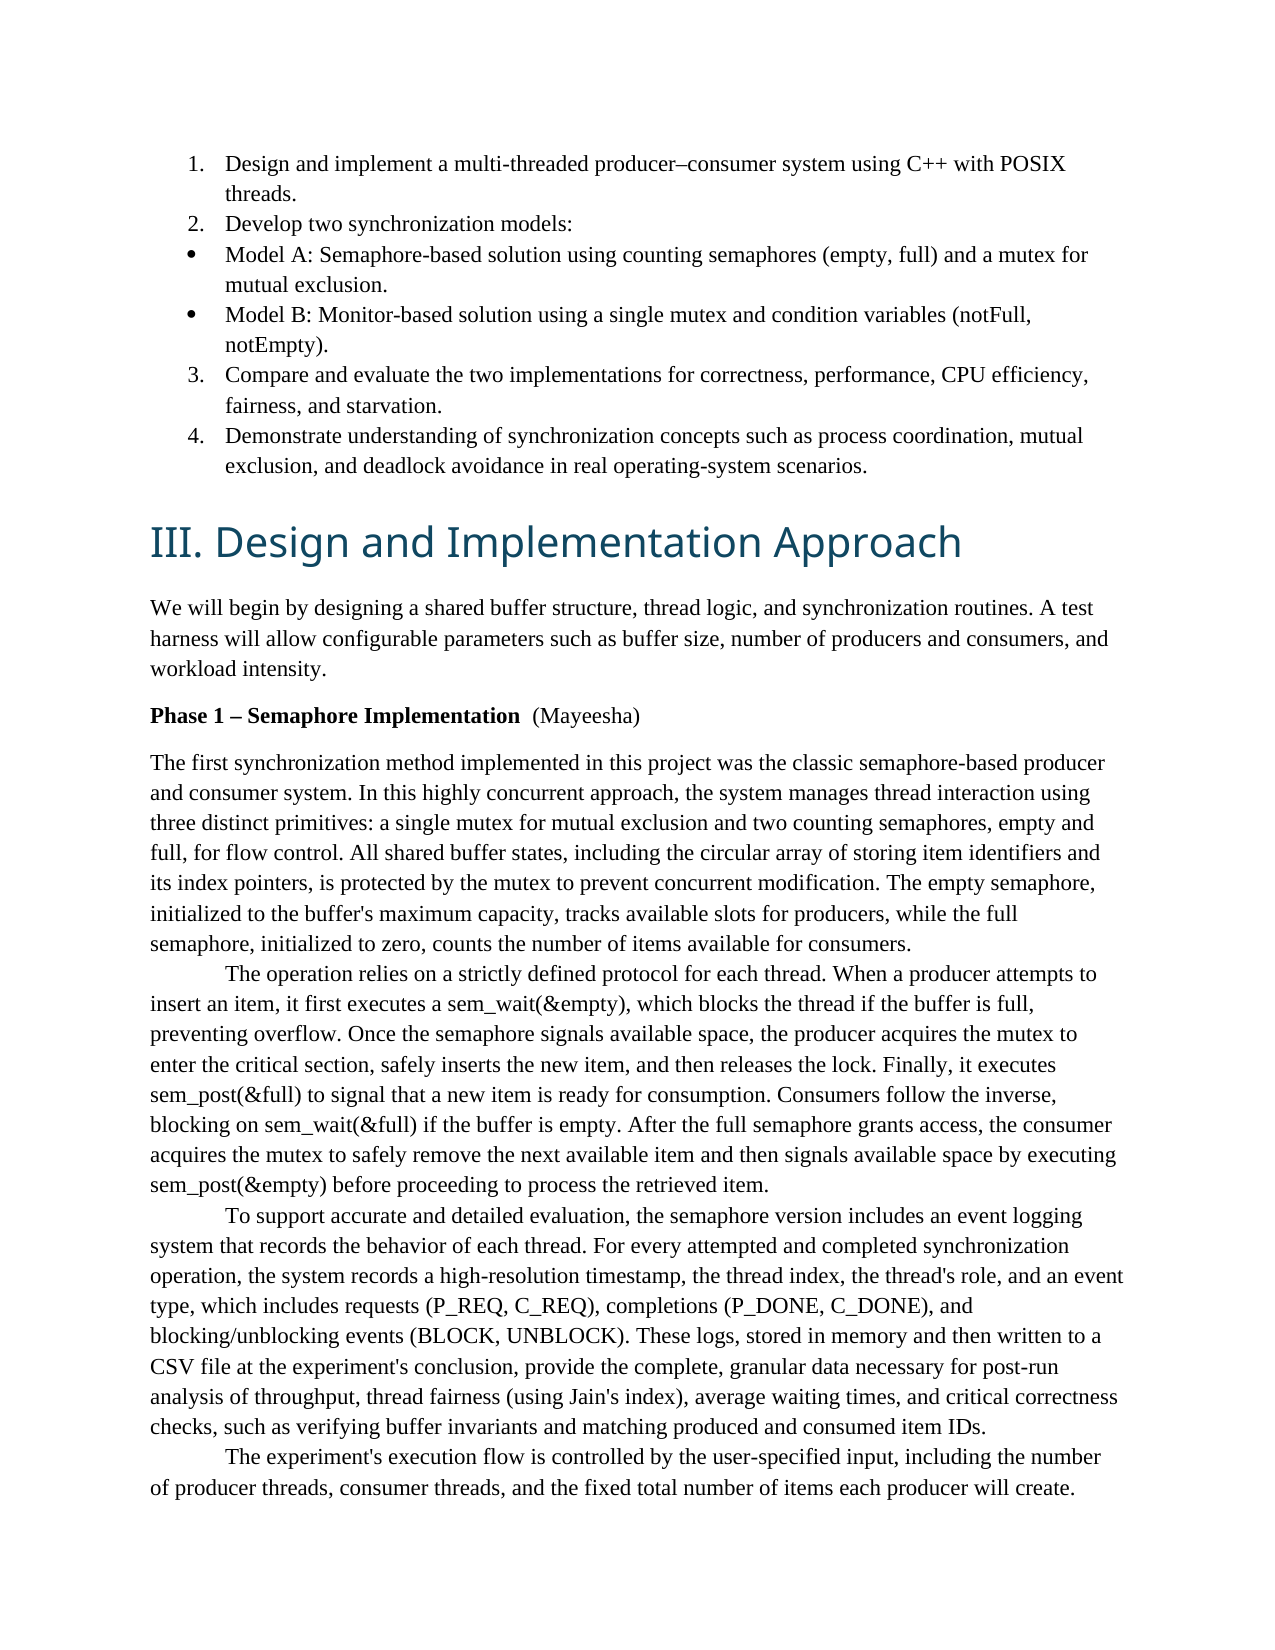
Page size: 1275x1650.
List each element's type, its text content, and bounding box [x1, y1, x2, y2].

text III. Design and Implementation Approach [150, 512, 1125, 569]
list Model A: Semaphore-based solution using counting semaphores (empty, full) and a mutex for mutual exclusion. [187, 241, 1125, 297]
text The experiment's execution flow is controlled by the user-specified input, including the number of producer threads, consumer threads, and the fixed total number of items each producer will create. [150, 1443, 1125, 1500]
text The first synchronization method implemented in this project was the classic semaphore-based producer and consumer system. In this highly concurrent approach, the system manages thread interaction using three distinct primitives: a single mutex for mutual exclusion and two counting semaphores, empty and full, for flow control. All shared buffer states, including the circular array of storing item identifiers and its index pointers, is protected by the mutex to prevent concurrent modification. The empty semaphore, initialized to the buffer's maximum capacity, tracks available slots for producers, while the full semaphore, initialized to zero, counts the number of items available for consumers. [150, 748, 1125, 956]
text Phase 1 – Semaphore Implementation (Mayeesha) [150, 702, 1125, 728]
text We will begin by designing a shared buffer structure, thread logic, and synchronization routines. A test harness will allow configurable parameters such as buffer size, number of producers and consumers, and workload intensity. [150, 594, 1125, 681]
list Develop two synchronization models: [187, 210, 1125, 237]
list Model B: Monitor-based solution using a single mutex and condition variables (notFull, notEmpty). [187, 301, 1125, 358]
list Design and implement a multi-threaded producer–consumer system using C++ with POSIX threads. [187, 150, 1125, 207]
list Compare and evaluate the two implementations for correctness, performance, CPU efficiency, fairness, and starvation. [187, 361, 1125, 418]
text To support accurate and detailed evaluation, the semaphore version includes an event logging system that records the behavior of each thread. For every attempted and completed synchronization operation, the system records a high-resolution timestamp, the thread index, the thread's role, and an event type, which includes requests (P_REQ, C_REQ), completions (P_DONE, C_DONE), and blocking/unblocking events (BLOCK, UNBLOCK). These logs, stored in memory and then written to a CSV file at the experiment's conclusion, provide the complete, granular data necessary for post-run analysis of throughput, thread fairness (using Jain's index), average waiting times, and critical correctness checks, such as verifying buffer invariants and matching produced and consumed item IDs. [150, 1202, 1125, 1439]
text The operation relies on a strictly defined protocol for each thread. When a producer attempts to insert an item, it first executes a sem_wait(&empty), which blocks the thread if the buffer is full, preventing overflow. Once the semaphore signals available space, the producer acquires the mutex to enter the critical section, safely inserts the new item, and then releases the lock. Finally, it executes sem_post(&full) to signal that a new item is ready for consumption. Consumers follow the inverse, blocking on sem_wait(&full) if the buffer is empty. After the full semaphore grants access, the consumer acquires the mutex to safely remove the next available item and then signals available space by executing sem_post(&empty) before proceeding to process the retrieved item. [150, 960, 1125, 1198]
list Demonstrate understanding of synchronization concepts such as process coordination, mutual exclusion, and deadlock avoidance in real operating-system scenarios. [187, 422, 1125, 478]
